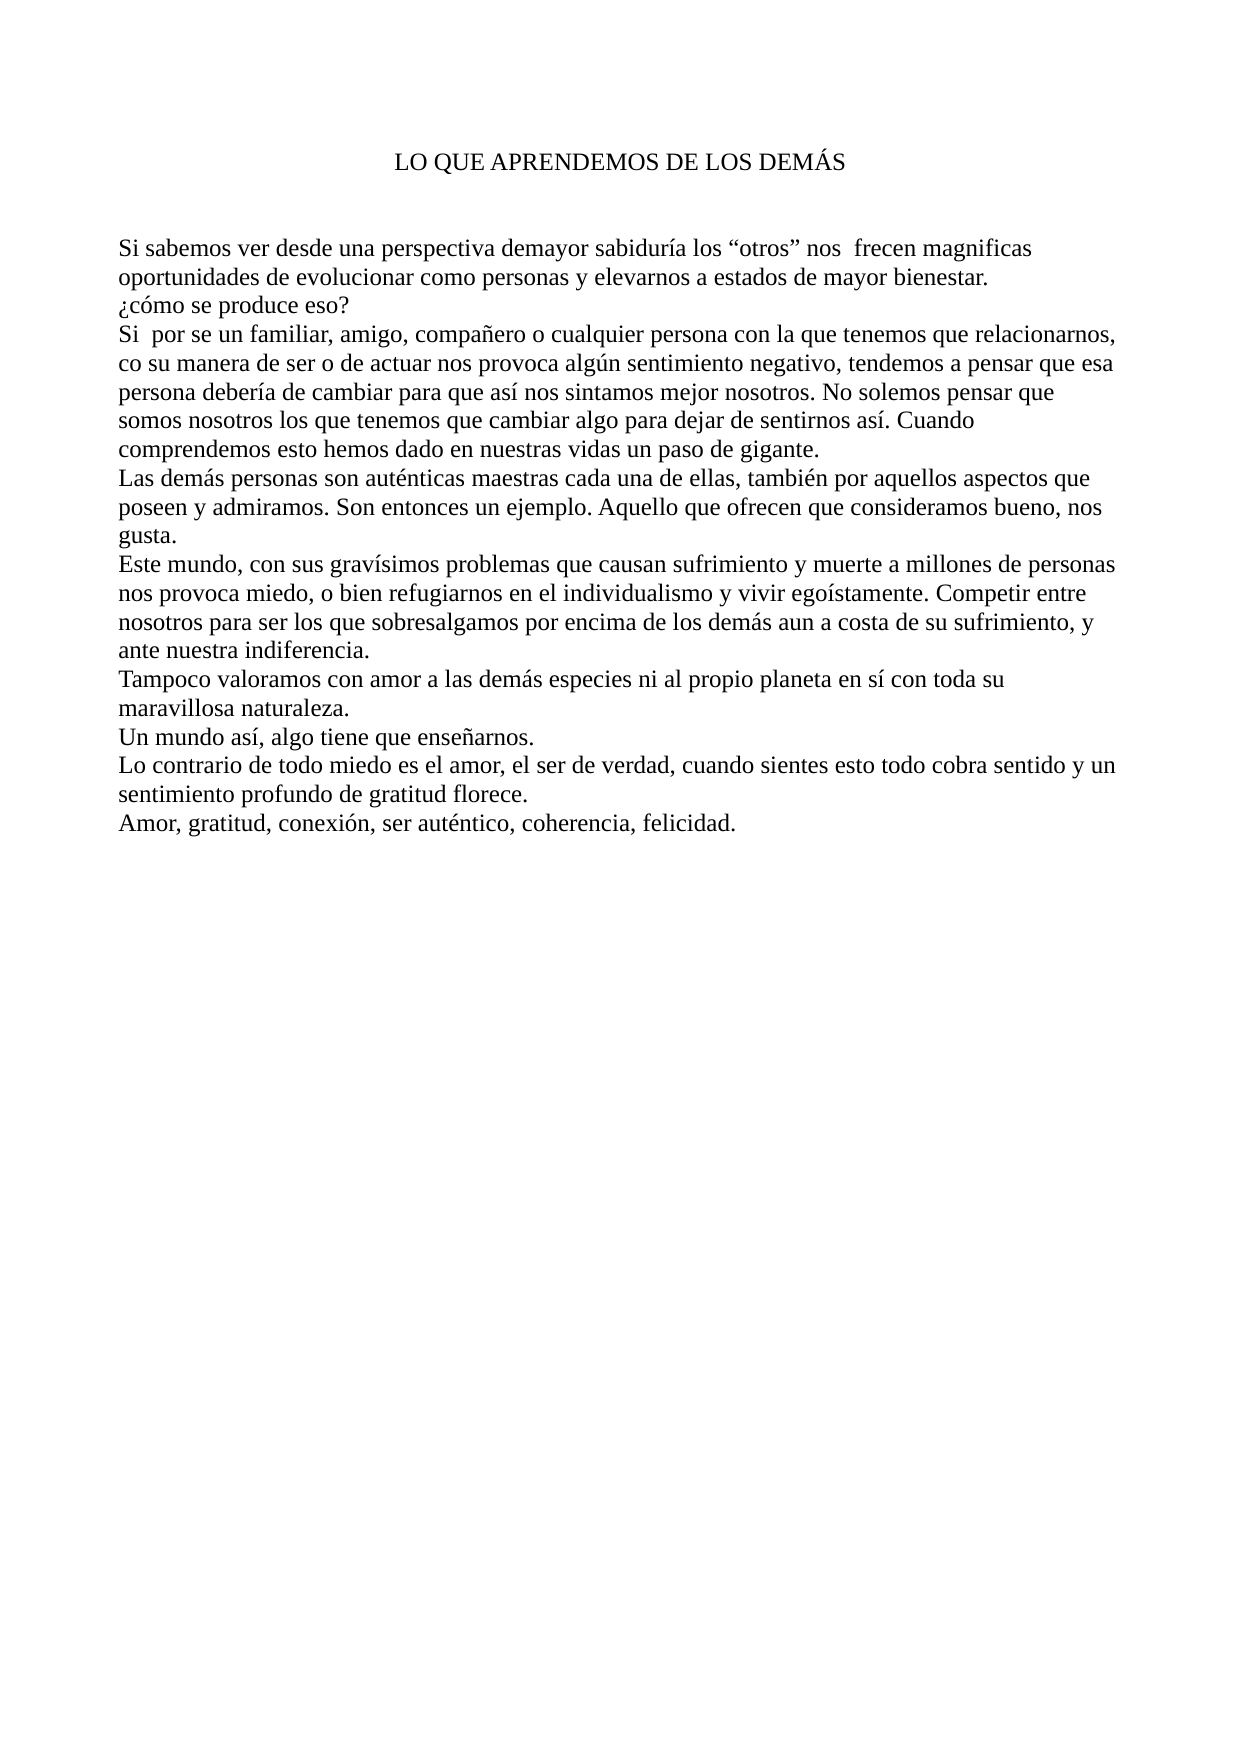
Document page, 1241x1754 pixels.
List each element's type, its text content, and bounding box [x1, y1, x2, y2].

text Amor, gratitud, conexión, ser auténtico, coherencia, felicidad. [118, 808, 1122, 837]
text ¿cómo se produce eso? [118, 291, 1122, 319]
text Las demás personas son auténticas maestras cada una de ellas, también por aquellos aspectos que poseen y admiramos. Son entonces un ejemplo. Aquello que ofrecen que consideramos bueno, nos gusta. [118, 463, 1122, 549]
text Tampoco valoramos con amor a las demás especies ni al propio planeta en sí con toda su maravillosa naturaleza. [118, 664, 1122, 722]
text Lo contrario de todo miedo es el amor, el ser de verdad, cuando sientes esto todo cobra sentido y un sentimiento profundo de gratitud florece. [118, 751, 1122, 808]
text Si por se un familiar, amigo, compañero o cualquier persona con la que tenemos que relacionarnos, co su manera de ser o de actuar nos provoca algún sentimiento negativo, tendemos a pensar que esa persona debería de cambiar para que así nos sintamos mejor nosotros. No solemos pensar que somos nosotros los que tenemos que cambiar algo para dejar de sentirnos así. Cuando comprendemos esto hemos dado en nuestras vidas un paso de gigante. [118, 319, 1122, 463]
text Este mundo, con sus gravísimos problemas que causan sufrimiento y muerte a millones de personas nos provoca miedo, o bien refugiarnos en el individualismo y vivir egoístamente. Competir entre nosotros para ser los que sobresalgamos por encima de los demás aun a costa de su sufrimiento, y ante nuestra indiferencia. [118, 549, 1122, 664]
text Un mundo así, algo tiene que enseñarnos. [118, 722, 1122, 751]
text Si sabemos ver desde una perspectiva demayor sabiduría los “otros” nos frecen magnificas oportunidades de evolucionar como personas y elevarnos a estados de mayor bienestar. [118, 233, 1122, 291]
text LO QUE APRENDEMOS DE LOS DEMÁS [118, 147, 1122, 176]
